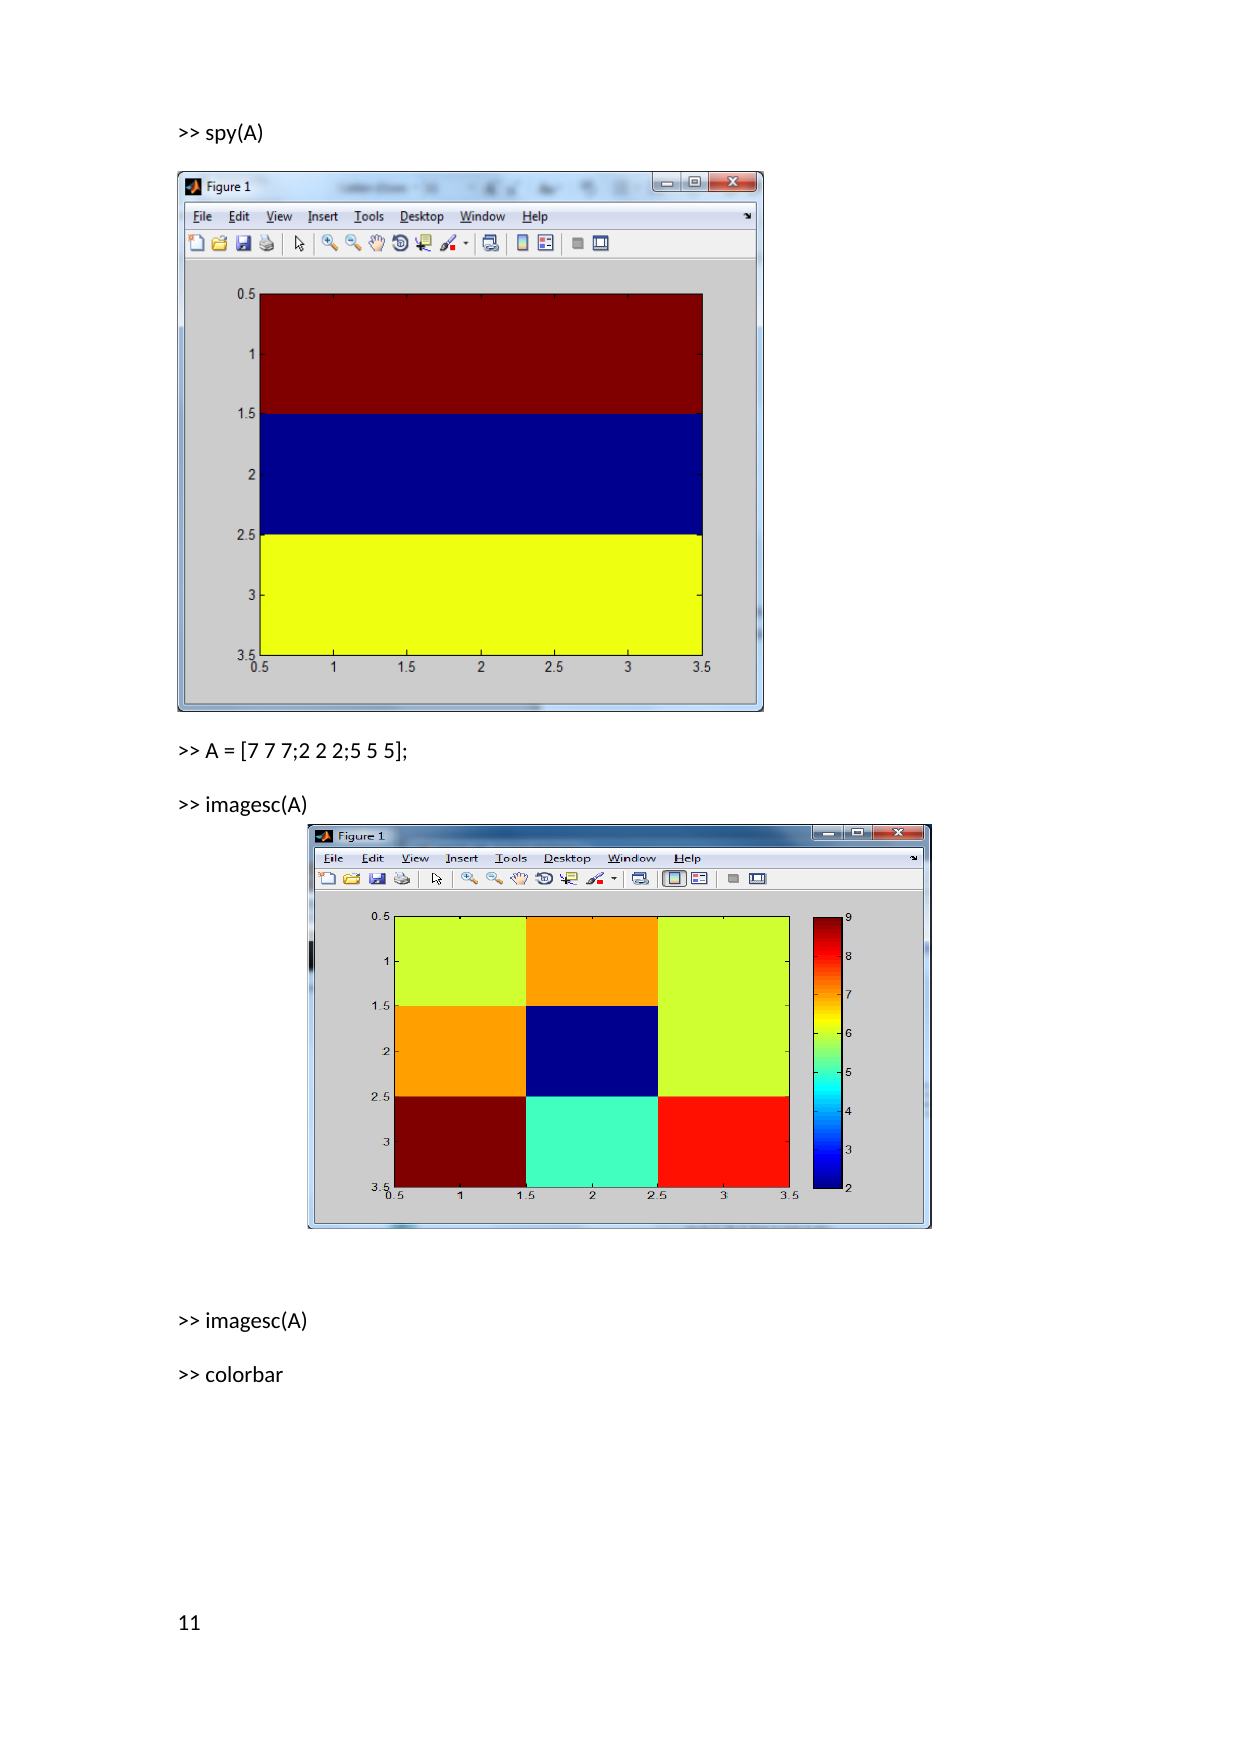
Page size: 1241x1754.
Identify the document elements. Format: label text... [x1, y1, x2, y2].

picture [307, 824, 932, 1229]
text >> imagesc(A) [177, 790, 1152, 1229]
text >> spy(A) [177, 118, 1152, 146]
text >> imagesc(A) [177, 1307, 1152, 1335]
text >> A = [7 7 7;2 2 2;5 5 5]; [177, 737, 1152, 765]
text >> colorbar [177, 1360, 1152, 1388]
picture [177, 171, 764, 712]
